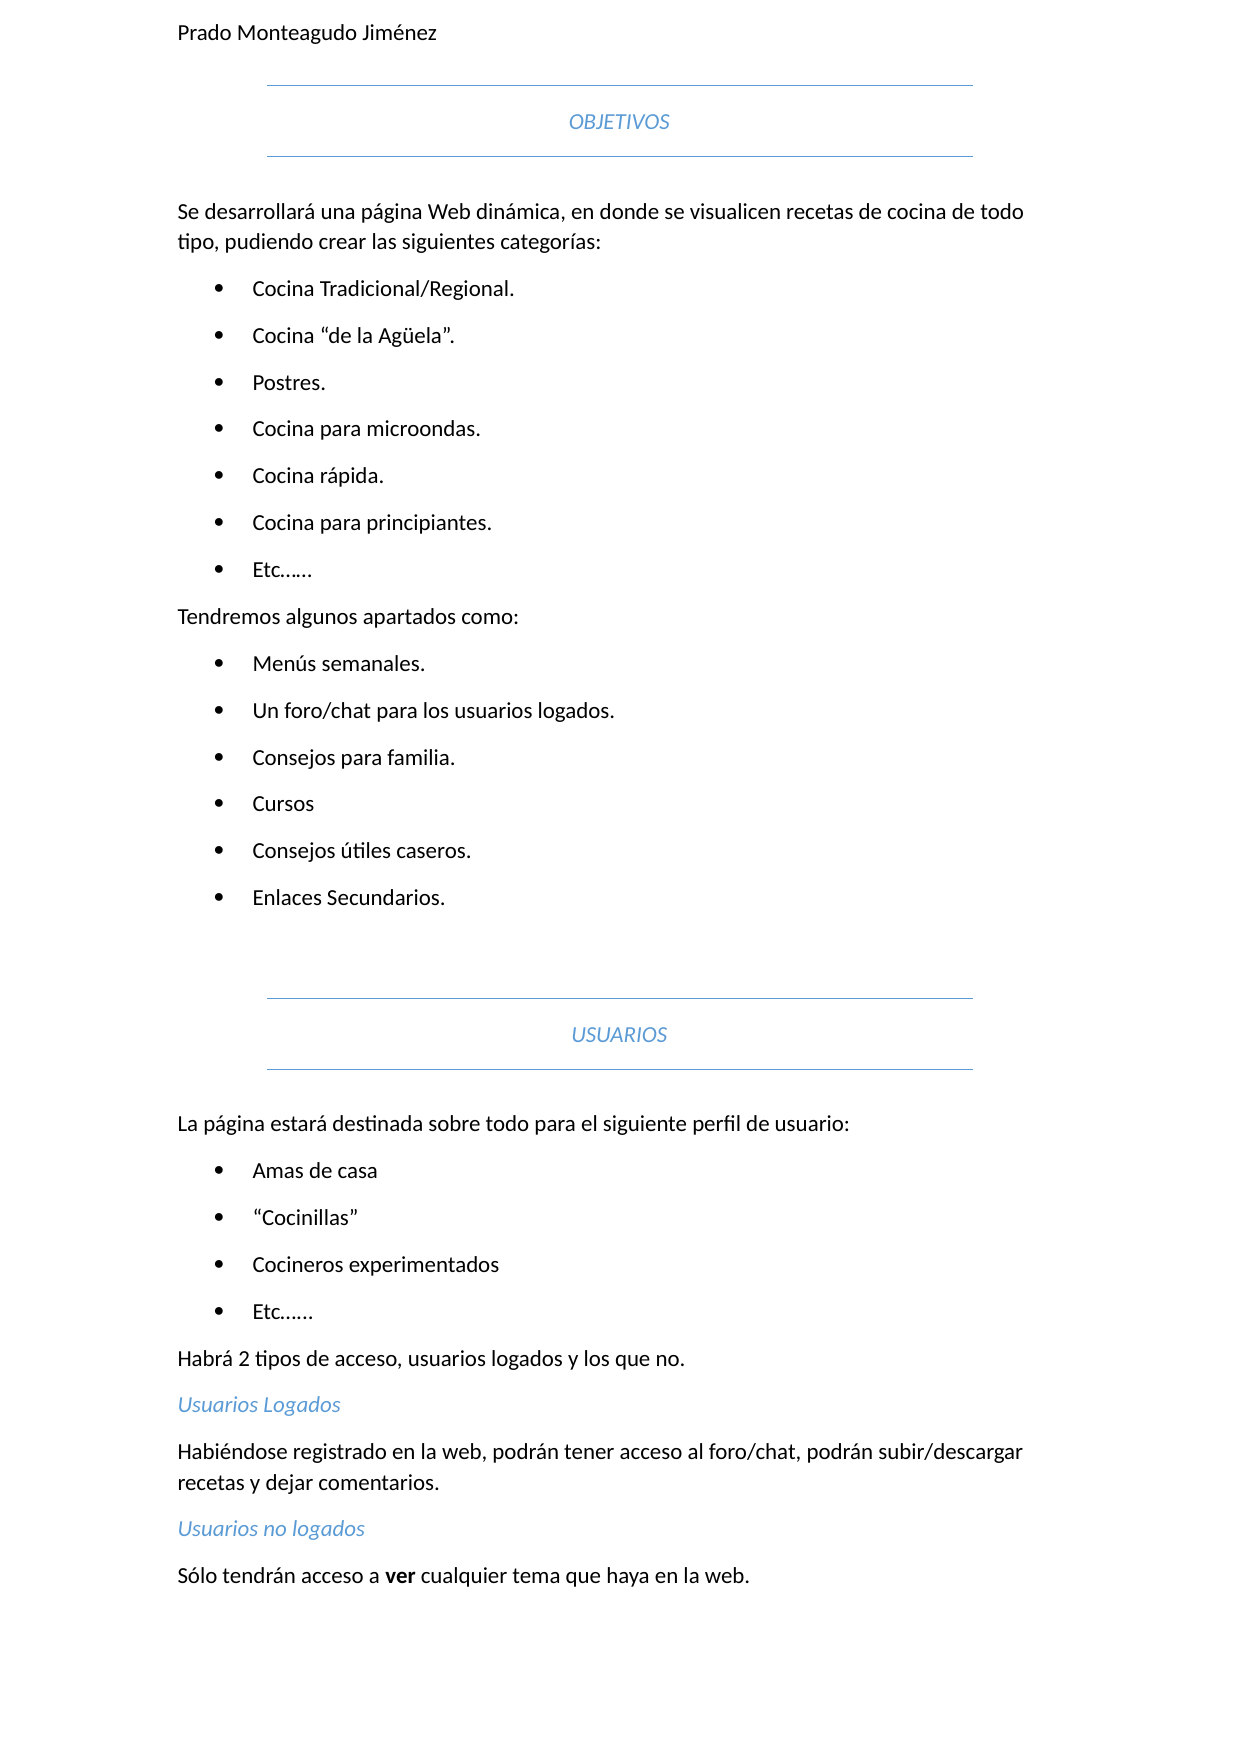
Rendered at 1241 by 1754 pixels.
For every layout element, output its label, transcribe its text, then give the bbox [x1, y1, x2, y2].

list “Cocinillas” [215, 1203, 1063, 1231]
list Etc…… [215, 555, 1063, 583]
text Prado Monteagudo Jiménez [177, 18, 1063, 46]
list Etc…... [215, 1297, 1063, 1325]
list Cocina rápida. [215, 461, 1063, 489]
list Cocina para principiantes. [215, 508, 1063, 536]
list Amas de casa [215, 1156, 1063, 1184]
text Usuarios Logados [177, 1391, 1063, 1419]
text Habrá 2 tipos de acceso, usuarios logados y los que no. [177, 1344, 1063, 1372]
text Sólo tendrán acceso a ver cualquier tema que haya en la web. [177, 1561, 1063, 1589]
text Usuarios no logados [177, 1514, 1063, 1543]
list Consejos para familia. [215, 743, 1063, 771]
text OBJETIVOS [267, 86, 973, 156]
list Menús semanales. [215, 649, 1063, 677]
text La página estará destinada sobre todo para el siguiente perfil de usuario: [177, 1109, 1063, 1137]
list Cocineros experimentados [215, 1250, 1063, 1278]
text USUARIOS [267, 999, 973, 1069]
list Cocina “de la Agüela”. [215, 321, 1063, 349]
text Tendremos algunos apartados como: [177, 602, 1063, 630]
list Cocina para microondas. [215, 414, 1063, 443]
text Se desarrollará una página Web dinámica, en donde se visualicen recetas de cocina de todo tipo, pudiendo crear las siguientes categorías: [177, 197, 1063, 255]
list Cocina Tradicional/Regional. [215, 274, 1063, 302]
list Postres. [215, 368, 1063, 396]
text Habiéndose registrado en la web, podrán tener acceso al foro/chat, podrán subir/descargar recetas y dejar comentarios. [177, 1437, 1063, 1496]
list Consejos útiles caseros. [215, 836, 1063, 864]
list Cursos [215, 789, 1063, 818]
list Enlaces Secundarios. [215, 883, 1063, 911]
list Un foro/chat para los usuarios logados. [215, 696, 1063, 724]
